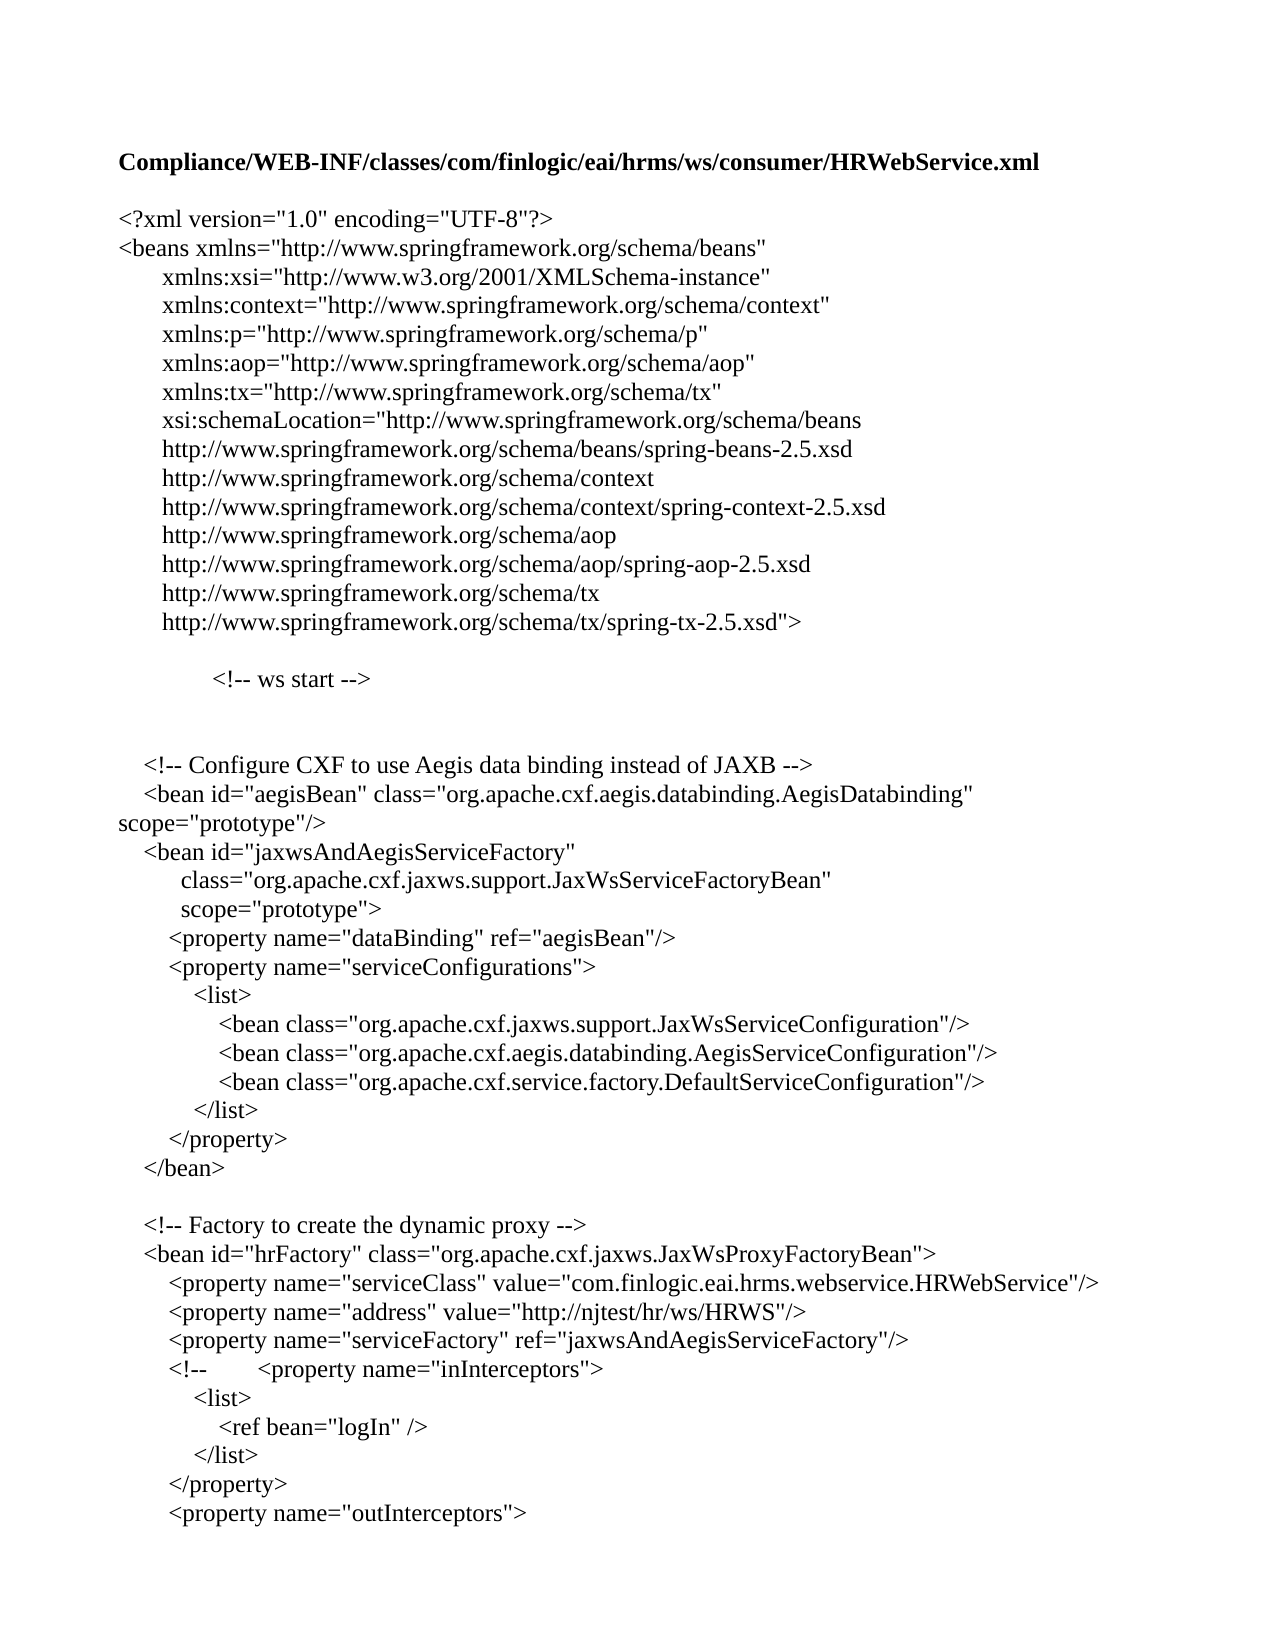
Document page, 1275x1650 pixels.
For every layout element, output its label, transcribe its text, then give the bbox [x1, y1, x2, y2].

text <bean id="hrFactory" class="org.apache.cxf.jaxws.JaxWsProxyFactoryBean"> [118, 1239, 1157, 1268]
text Compliance/WEB-INF/classes/com/finlogic/eai/hrms/ws/consumer/HRWebService.xml [118, 147, 1157, 176]
text <property name="address" value="http://njtest/hr/ws/HRWS"/> [118, 1297, 1157, 1326]
text <!-- ws start --> [118, 664, 1157, 693]
text <!-- <property name="inInterceptors"> [118, 1354, 1157, 1383]
text <property name="serviceFactory" ref="jaxwsAndAegisServiceFactory"/> [118, 1326, 1157, 1354]
text class="org.apache.cxf.jaxws.support.JaxWsServiceFactoryBean" [118, 866, 1157, 894]
text http://www.springframework.org/schema/beans/spring-beans-2.5.xsd [118, 434, 1157, 463]
text </property> [118, 1124, 1157, 1153]
text <bean id="aegisBean" class="org.apache.cxf.aegis.databinding.AegisDatabinding" scope="prototype"/> [118, 779, 1157, 837]
text <property name="dataBinding" ref="aegisBean"/> [118, 923, 1157, 952]
text </list> [118, 1441, 1157, 1469]
text xmlns:aop="http://www.springframework.org/schema/aop" [118, 348, 1157, 377]
text <!-- Factory to create the dynamic proxy --> [118, 1211, 1157, 1239]
text xsi:schemaLocation="http://www.springframework.org/schema/beans [118, 406, 1157, 434]
text <bean class="org.apache.cxf.jaxws.support.JaxWsServiceConfiguration"/> [118, 1009, 1157, 1038]
text xmlns:p="http://www.springframework.org/schema/p" [118, 319, 1157, 348]
text http://www.springframework.org/schema/tx [118, 578, 1157, 607]
text http://www.springframework.org/schema/context/spring-context-2.5.xsd [118, 492, 1157, 521]
text http://www.springframework.org/schema/tx/spring-tx-2.5.xsd"> [118, 607, 1157, 636]
text http://www.springframework.org/schema/context [118, 463, 1157, 492]
text <!-- Configure CXF to use Aegis data binding instead of JAXB --> [118, 751, 1157, 779]
text http://www.springframework.org/schema/aop/spring-aop-2.5.xsd [118, 549, 1157, 578]
text </bean> [118, 1153, 1157, 1182]
text <?xml version="1.0" encoding="UTF-8"?> [118, 204, 1157, 233]
text <property name="serviceConfigurations"> [118, 952, 1157, 981]
text <list> [118, 981, 1157, 1009]
text http://www.springframework.org/schema/aop [118, 521, 1157, 549]
text <bean class="org.apache.cxf.aegis.databinding.AegisServiceConfiguration"/> [118, 1038, 1157, 1067]
text scope="prototype"> [118, 894, 1157, 923]
text <bean id="jaxwsAndAegisServiceFactory" [118, 837, 1157, 866]
text </property> [118, 1469, 1157, 1498]
text <list> [118, 1383, 1157, 1412]
text xmlns:tx="http://www.springframework.org/schema/tx" [118, 377, 1157, 406]
text xmlns:xsi="http://www.w3.org/2001/XMLSchema-instance" [118, 262, 1157, 291]
text </list> [118, 1096, 1157, 1124]
text <ref bean="logIn" /> [118, 1412, 1157, 1441]
text <property name="serviceClass" value="com.finlogic.eai.hrms.webservice.HRWebService"/> [118, 1268, 1157, 1297]
text <property name="outInterceptors"> [118, 1498, 1157, 1527]
text xmlns:context="http://www.springframework.org/schema/context" [118, 291, 1157, 319]
text <beans xmlns="http://www.springframework.org/schema/beans" [118, 233, 1157, 262]
text <bean class="org.apache.cxf.service.factory.DefaultServiceConfiguration"/> [118, 1067, 1157, 1096]
